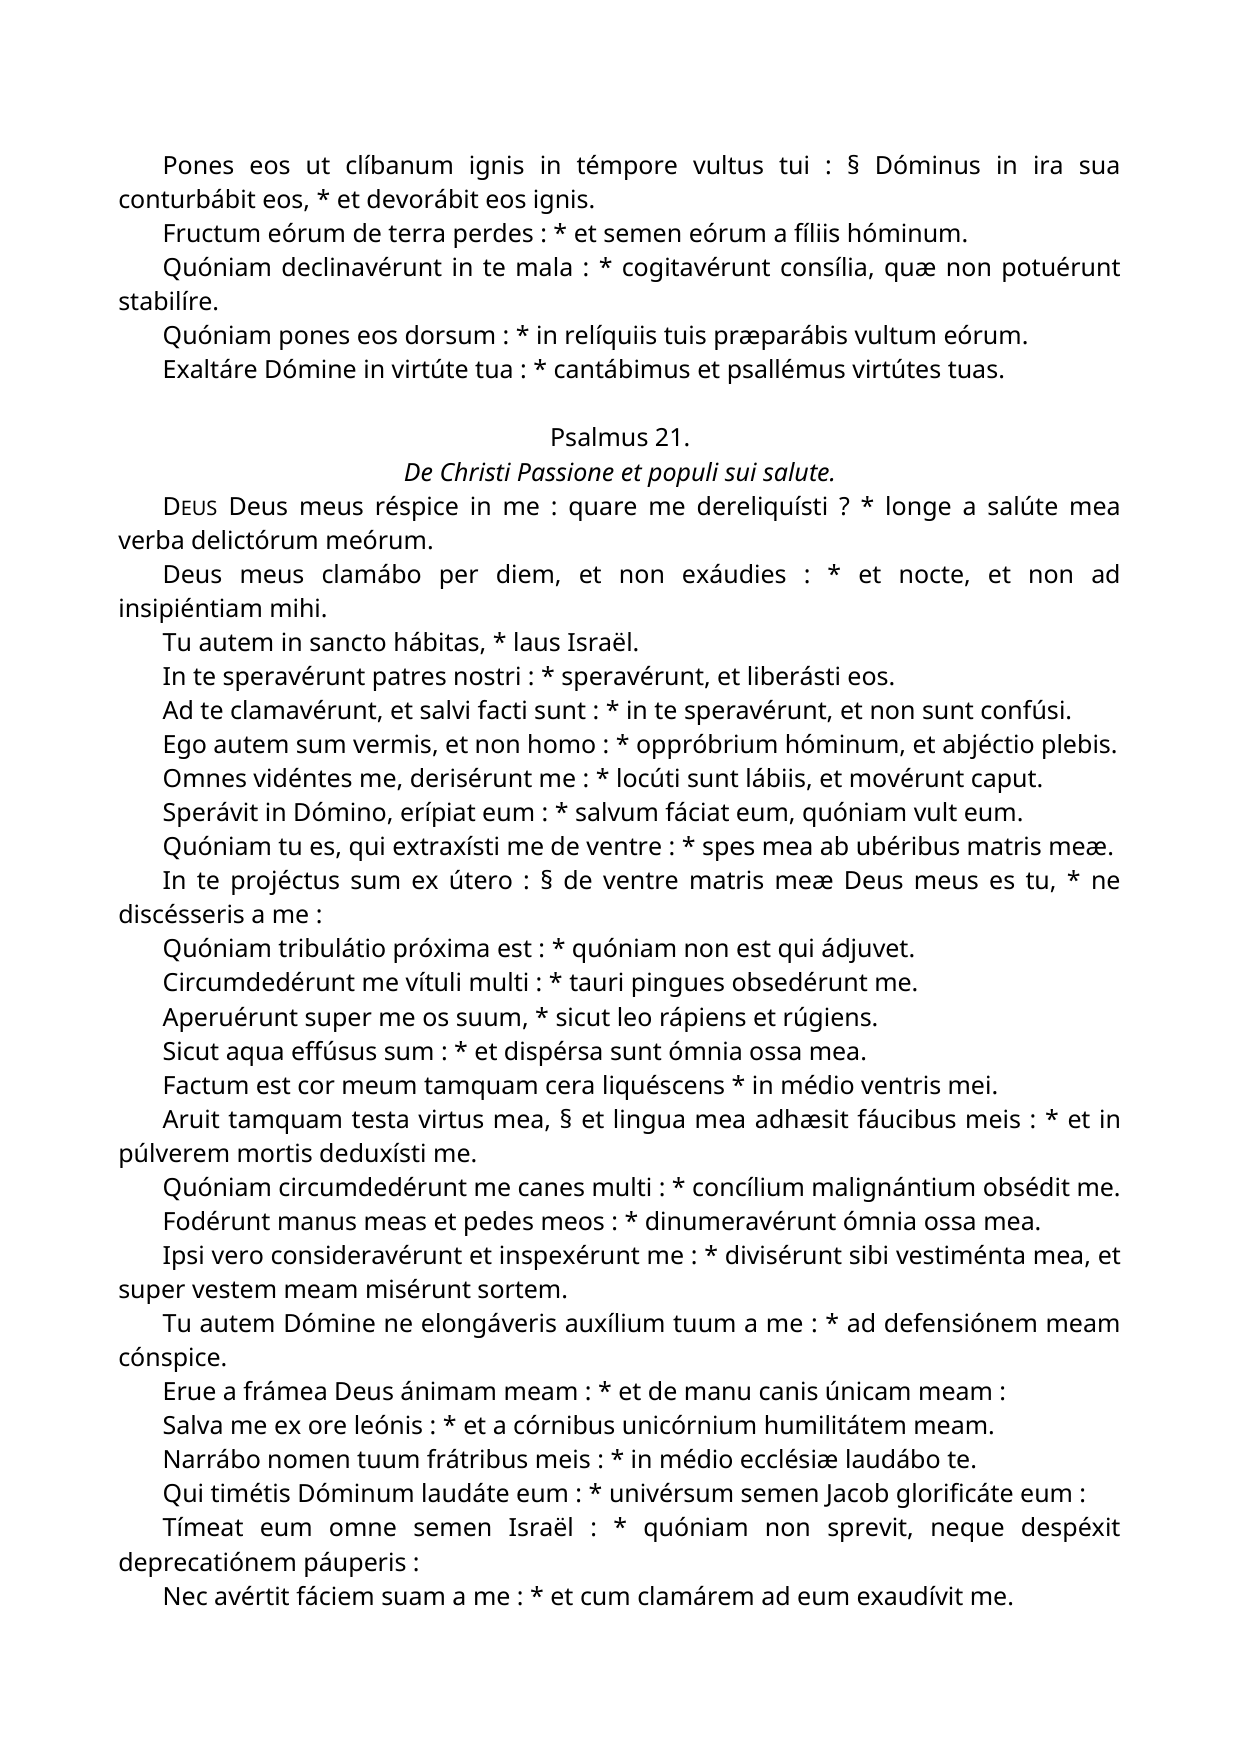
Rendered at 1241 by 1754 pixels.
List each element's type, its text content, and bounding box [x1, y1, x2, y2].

text Aperuérunt super me os suum, * sicut leo rápiens et rúgiens. [118, 999, 1122, 1033]
text Nec avértit fáciem suam a me : * et cum clamárem ad eum exaudívit me. [118, 1578, 1122, 1612]
text Ipsi vero consideravérunt et inspexérunt me : * divisérunt sibi vestiménta mea, et super vestem meam misérunt sortem. [118, 1238, 1122, 1306]
text Quóniam circumdedérunt me canes multi : * concílium malignántium obsédit me. [118, 1169, 1122, 1203]
text Circumdedérunt me vítuli multi : * tauri pingues obsedérunt me. [118, 965, 1122, 999]
text In te speravérunt patres nostri : * speravérunt, et liberásti eos. [118, 658, 1122, 693]
text Exaltáre Dómine in virtúte tua : * cantábimus et psallémus virtútes tuas. [118, 352, 1122, 386]
text Erue a frámea Deus ánimam meam : * et de manu canis únicam meam : [118, 1374, 1122, 1408]
text Quóniam pones eos dorsum : * in relíquiis tuis præparábis vultum eórum. [118, 318, 1122, 352]
text Sicut aqua effúsus sum : * et dispérsa sunt ómnia ossa mea. [118, 1033, 1122, 1067]
text Narrábo nomen tuum frátribus meis : * in médio ecclésiæ laudábo te. [118, 1442, 1122, 1476]
text Quóniam tribulátio próxima est : * quóniam non est qui ádjuvet. [118, 931, 1122, 965]
text Aruit tamquam testa virtus mea, § et lingua mea adhæsit fáucibus meis : * et in púlverem mortis deduxísti me. [118, 1101, 1122, 1169]
text Tu autem in sancto hábitas, * laus Israël. [118, 624, 1122, 658]
text Quóniam declinavérunt in te mala : * cogitavérunt consília, quæ non potuérunt stabilíre. [118, 250, 1122, 318]
text Fructum eórum de terra perdes : * et semen eórum a fíliis hóminum. [118, 216, 1122, 250]
text Fodérunt manus meas et pedes meos : * dinumeravérunt ómnia ossa mea. [118, 1203, 1122, 1238]
text Ego autem sum vermis, et non homo : * oppróbrium hóminum, et abjéctio plebis. [118, 727, 1122, 761]
text Tu autem Dómine ne elongáveris auxílium tuum a me : * ad defensiónem meam cónspice. [118, 1306, 1122, 1374]
text Ad te clamavérunt, et salvi facti sunt : * in te speravérunt, et non sunt confúsi. [118, 693, 1122, 727]
text Deus meus clamábo per diem, et non exáudies : * et nocte, et non ad insipiéntiam mihi. [118, 556, 1122, 624]
text Factum est cor meum tamquam cera liquéscens * in médio ventris mei. [118, 1067, 1122, 1101]
text Salva me ex ore leónis : * et a córnibus unicórnium humilitátem meam. [118, 1408, 1122, 1442]
text Omnes vidéntes me, derisérunt me : * locúti sunt lábiis, et movérunt caput. [118, 761, 1122, 795]
text Sperávit in Dómino, erípiat eum : * salvum fáciat eum, quóniam vult eum. [118, 795, 1122, 829]
text Quóniam tu es, qui extraxísti me de ventre : * spes mea ab ubéribus matris meæ. [118, 829, 1122, 863]
text Pones eos ut clíbanum ignis in témpore vultus tui : § Dóminus in ira sua conturbábit eos, * et devorábit eos ignis. [118, 148, 1122, 216]
text De Christi Passione et populi sui salute. [118, 454, 1122, 488]
text Psalmus 21. [118, 420, 1122, 454]
text Qui timétis Dóminum laudáte eum : * univérsum semen Jacob glorificáte eum : [118, 1476, 1122, 1510]
text Tímeat eum omne semen Israël : * quóniam non sprevit, neque despéxit deprecatiónem páuperis : [118, 1510, 1122, 1578]
text Deus Deus meus réspice in me : quare me dereliquísti ? * longe a salúte mea verba delictórum meórum. [118, 488, 1122, 556]
text In te projéctus sum ex útero : § de ventre matris meæ Deus meus es tu, * ne discésseris a me : [118, 863, 1122, 931]
